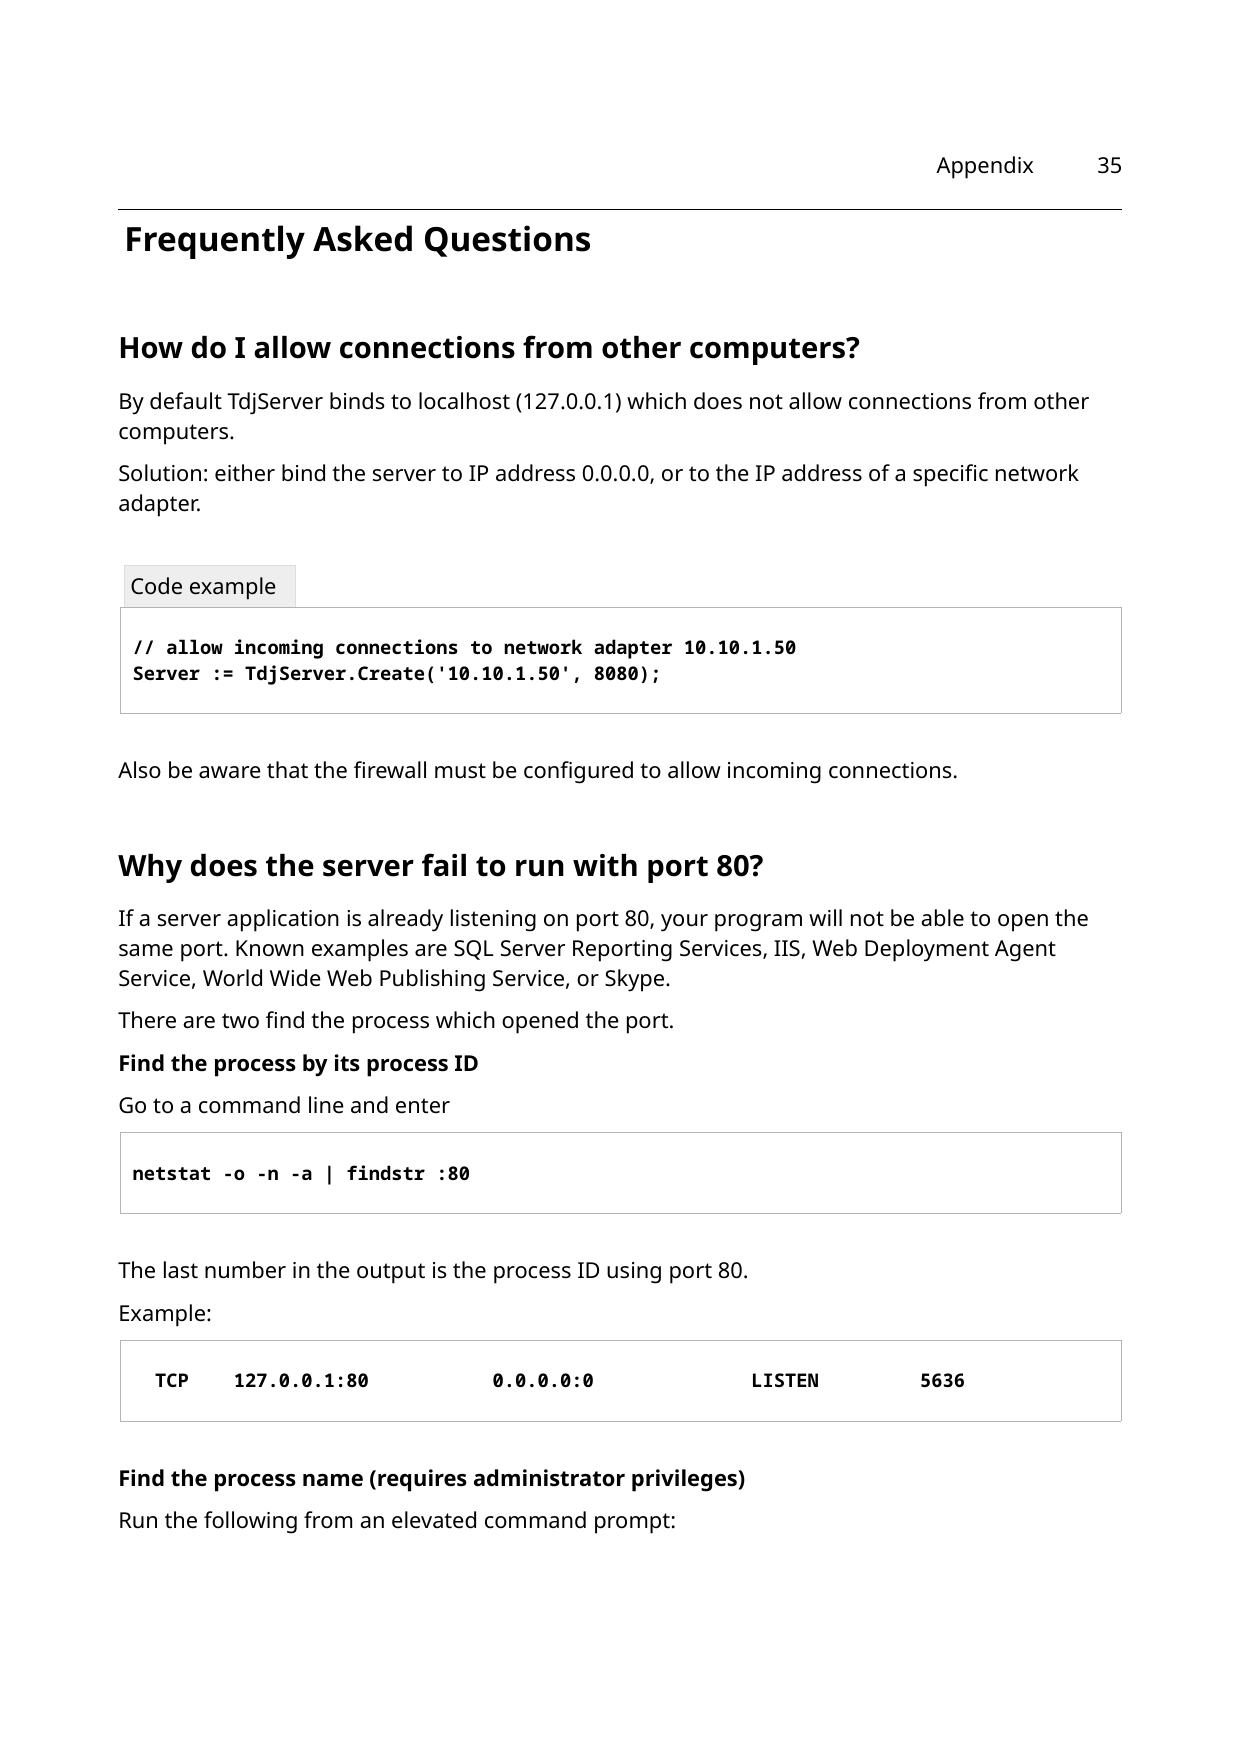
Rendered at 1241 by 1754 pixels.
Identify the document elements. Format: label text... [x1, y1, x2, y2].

subtitle Why does the server fail to run with port 80? [118, 845, 1122, 885]
text Solution: either bind the server to IP address 0.0.0.0, or to the IP address of a specific network adapter. [118, 458, 1122, 517]
text Find the process by its process ID [118, 1047, 1122, 1077]
text The last number in the output is the process ID using port 80. [118, 1255, 1122, 1285]
subtitle Frequently Asked Questions [118, 210, 1122, 268]
text Run the following from an elevated command prompt: [118, 1505, 1122, 1535]
text Code example [125, 566, 295, 607]
text By default TdjServer binds to localhost (127.0.0.1) which does not allow connections from other computers. [118, 386, 1122, 445]
text TCP 127.0.0.1:80 0.0.0.0:0 LISTEN 5636 [121, 1341, 1121, 1421]
text netstat -o -n -a | findstr :80 [121, 1133, 1121, 1213]
text Example: [118, 1298, 1122, 1327]
text Also be aware that the firewall must be configured to allow incoming connections. [118, 755, 1122, 785]
subtitle How do I allow connections from other computers? [118, 328, 1122, 367]
text // allow incoming connections to network adapter 10.10.1.50 [121, 608, 1121, 658]
text Go to a command line and enter [118, 1090, 1122, 1119]
text Server := TdjServer.Create('10.10.1.50', 8080); [121, 658, 1121, 713]
text If a server application is already listening on port 80, your program will not be able to open the same port. Known examples are SQL Server Reporting Services, IIS, Web Deployment Agent Service, World Wide Web Publishing Service, or Skype. [118, 903, 1122, 993]
text Find the process name (requires administrator privileges) [118, 1463, 1122, 1493]
text There are two find the process which opened the port. [118, 1005, 1122, 1035]
